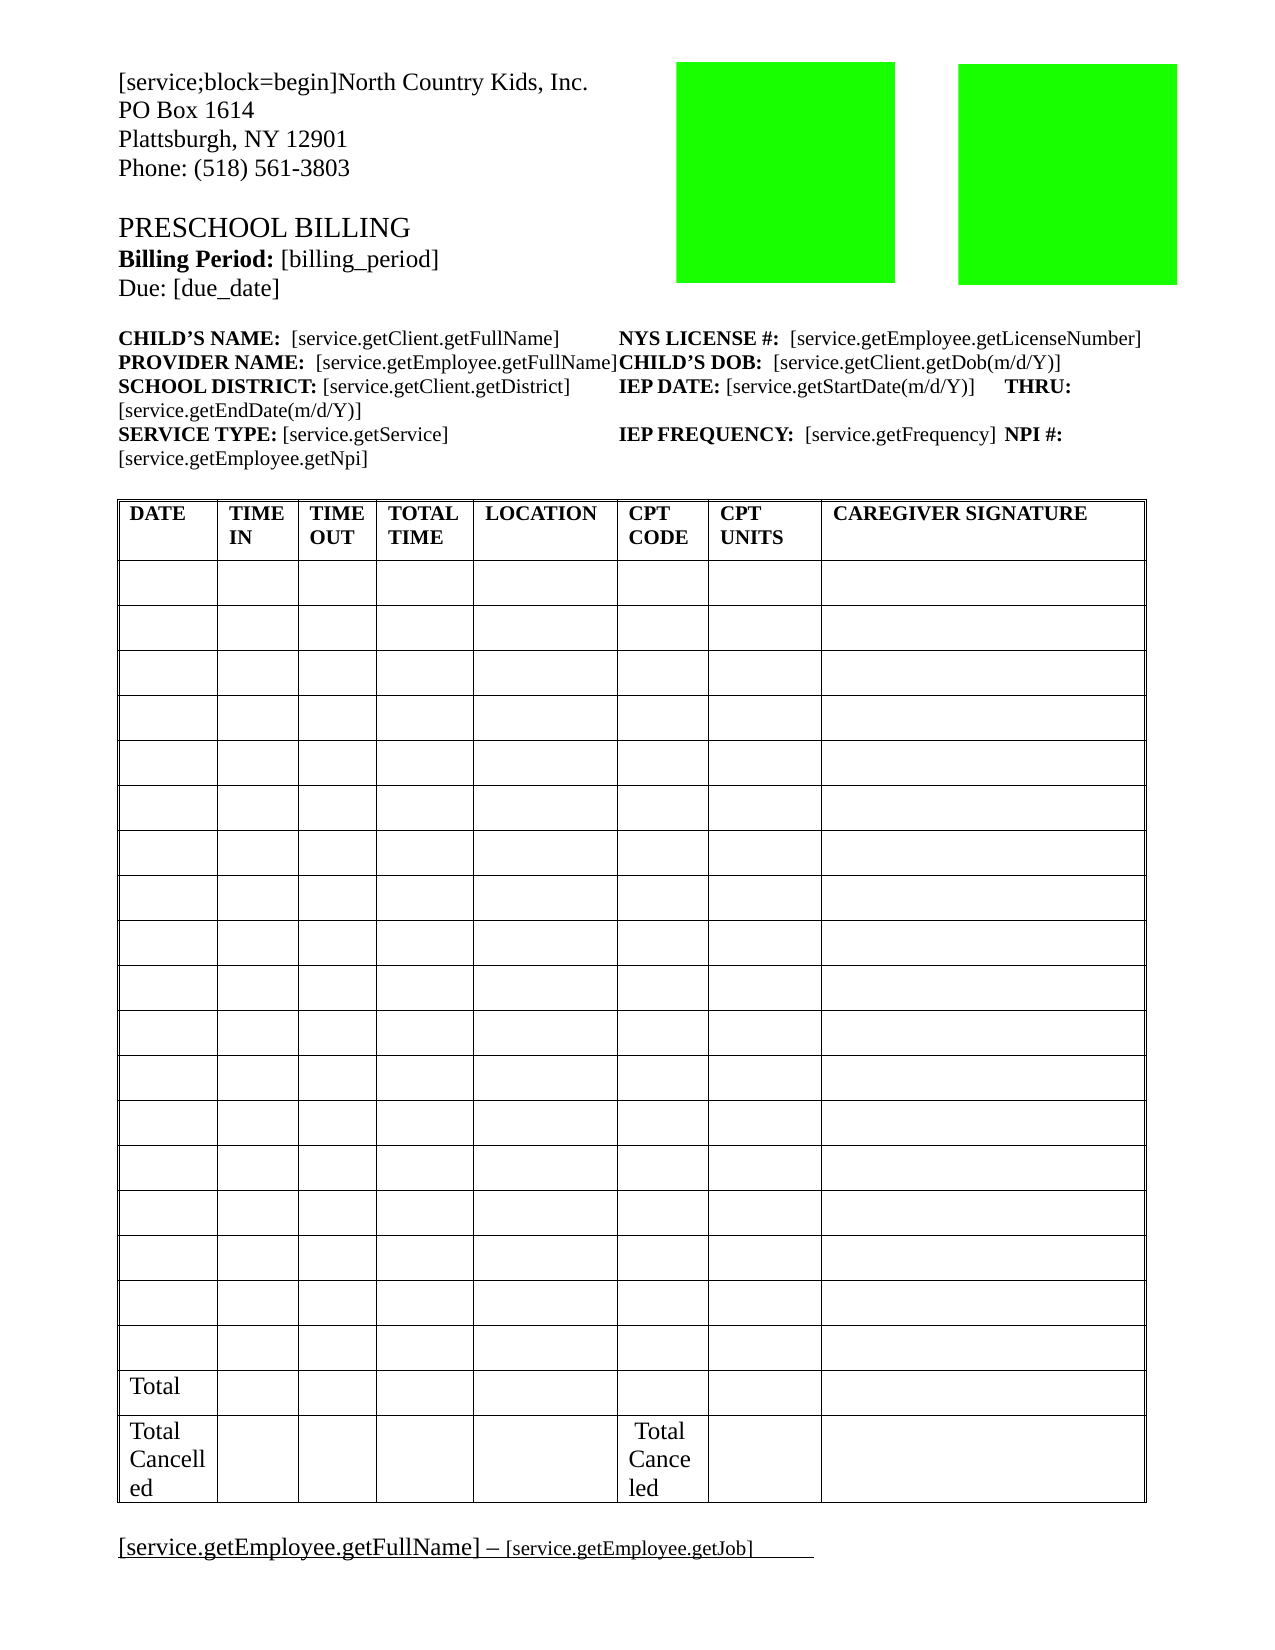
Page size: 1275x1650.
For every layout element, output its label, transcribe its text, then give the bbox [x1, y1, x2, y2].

table_cell [120, 1236, 217, 1280]
table_cell [618, 1326, 708, 1370]
table_cell [618, 876, 708, 920]
table_cell [218, 741, 298, 785]
table_cell Total Cancelled [120, 1416, 217, 1502]
table_cell [377, 1326, 473, 1370]
text PROVIDER NAME: [service.getEmployee.getFullName] CHILD’S DOB: [service.getClient.getDob(m/d/Y)] [118, 350, 1157, 374]
table_cell [474, 786, 617, 830]
table_cell [218, 1056, 298, 1100]
table_cell [377, 1146, 473, 1190]
table_cell [299, 696, 376, 740]
text SERVICE TYPE: [service.getService] IEP FREQUENCY: [service.getFrequency] NPI #: [service.getEmployee.getNpi] [118, 422, 1157, 470]
table_cell [377, 561, 473, 605]
table_cell [377, 1011, 473, 1055]
table_header LOCATION [474, 502, 617, 560]
table_cell [822, 1416, 1144, 1502]
table_cell [377, 651, 473, 695]
table_cell [299, 1101, 376, 1145]
table_cell [474, 831, 617, 875]
table_cell [218, 876, 298, 920]
table_cell [618, 651, 708, 695]
table_cell [474, 741, 617, 785]
table_cell [377, 966, 473, 1010]
table_cell [377, 1101, 473, 1145]
table_cell [299, 651, 376, 695]
table_cell [474, 1281, 617, 1325]
table_cell [377, 876, 473, 920]
table_cell [709, 1236, 821, 1280]
table_cell [618, 606, 708, 650]
table_cell [822, 1011, 1144, 1055]
table_cell [218, 561, 298, 605]
table_cell [709, 876, 821, 920]
table_cell [709, 1101, 821, 1145]
table_cell [120, 876, 217, 920]
table_cell [474, 1011, 617, 1055]
table_cell [474, 966, 617, 1010]
table_cell [709, 696, 821, 740]
text [895, 124, 958, 153]
table_cell [218, 1416, 298, 1502]
table_cell [822, 1101, 1144, 1145]
table_cell [120, 966, 217, 1010]
table_cell [218, 1101, 298, 1145]
text PO Box 1614 [118, 96, 676, 124]
table_header DATE [120, 502, 217, 560]
table_cell [120, 1056, 217, 1100]
table_cell [218, 1326, 298, 1370]
table_cell [120, 831, 217, 875]
table_header CPT CODE [618, 502, 708, 560]
table_cell [218, 966, 298, 1010]
table_header TIME IN [218, 502, 298, 560]
table_cell [618, 561, 708, 605]
table_cell [299, 1236, 376, 1280]
table_cell [299, 876, 376, 920]
text [service;block=begin]North Country Kids, Inc. [118, 67, 676, 96]
table_cell [618, 966, 708, 1010]
table_cell [822, 1056, 1144, 1100]
text CHILD’S NAME: [service.getClient.getFullName] NYS LICENSE #: [service.getEmployee.getLicenseNumber] [118, 326, 1157, 350]
table_cell [120, 651, 217, 695]
table_cell [474, 1236, 617, 1280]
table_cell [299, 1146, 376, 1190]
table_cell [218, 1281, 298, 1325]
table_cell [377, 1281, 473, 1325]
table_cell [120, 606, 217, 650]
table_cell [218, 1236, 298, 1280]
table_cell [822, 651, 1144, 695]
table_cell [299, 786, 376, 830]
table_cell [218, 1146, 298, 1190]
table_cell [474, 561, 617, 605]
table_cell [822, 1146, 1144, 1190]
table_cell [299, 1281, 376, 1325]
table_cell [709, 1416, 821, 1502]
table_cell [218, 606, 298, 650]
table_cell [709, 921, 821, 965]
table_cell [474, 1056, 617, 1100]
table_cell [299, 1371, 376, 1415]
table_cell [120, 561, 217, 605]
table_cell [218, 1371, 298, 1415]
table_cell [120, 696, 217, 740]
table_cell [299, 741, 376, 785]
table_cell [377, 606, 473, 650]
table_cell [618, 1011, 708, 1055]
table_cell [218, 1011, 298, 1055]
table_cell [120, 1326, 217, 1370]
table_cell Total [120, 1371, 217, 1415]
table_cell [474, 1146, 617, 1190]
table_cell [618, 1191, 708, 1235]
text Phone: (518) 561-3803 [118, 153, 676, 182]
table_cell [709, 651, 821, 695]
table_cell [299, 1326, 376, 1370]
table_cell [822, 561, 1144, 605]
table_cell [377, 741, 473, 785]
table_cell [299, 831, 376, 875]
table_cell [218, 1191, 298, 1235]
table_cell [218, 696, 298, 740]
table_cell [709, 786, 821, 830]
table_cell [120, 741, 217, 785]
text SCHOOL DISTRICT: [service.getClient.getDistrict] IEP DATE: [service.getStartDate(m/d/Y)] THRU: [service.getEndDate(m/d/Y)] [118, 374, 1157, 422]
table_cell [709, 1011, 821, 1055]
table_cell [618, 741, 708, 785]
table_cell [618, 1146, 708, 1190]
text [895, 96, 958, 124]
table_cell [822, 1191, 1144, 1235]
text Due: [due_date] [118, 273, 1157, 302]
table_cell [299, 921, 376, 965]
table_cell [120, 1281, 217, 1325]
table_cell [822, 831, 1144, 875]
table_cell [474, 1101, 617, 1145]
table_cell [618, 921, 708, 965]
table_cell [377, 1416, 473, 1502]
table_cell [474, 1371, 617, 1415]
table_cell [377, 1191, 473, 1235]
text [895, 153, 958, 182]
table_cell [120, 1011, 217, 1055]
table_cell [299, 606, 376, 650]
table_cell [618, 696, 708, 740]
table_cell [377, 1371, 473, 1415]
table_cell [299, 1416, 376, 1502]
table_cell [474, 1326, 617, 1370]
table_cell [709, 966, 821, 1010]
table_cell [120, 1101, 217, 1145]
table_cell [218, 921, 298, 965]
table_cell [120, 921, 217, 965]
table_cell [822, 696, 1144, 740]
table_cell [822, 966, 1144, 1010]
text [895, 244, 958, 273]
table_cell [822, 741, 1144, 785]
table_cell [474, 1191, 617, 1235]
text [895, 67, 958, 96]
table_cell [218, 651, 298, 695]
table_cell [618, 1371, 708, 1415]
text [service.getEmployee.getFullName] – [service.getEmployee.getJob] [118, 1532, 1157, 1561]
table_cell [709, 1371, 821, 1415]
table_cell [709, 1191, 821, 1235]
table_cell [120, 1191, 217, 1235]
table_cell [299, 1056, 376, 1100]
table_cell [822, 1326, 1144, 1370]
table_cell [618, 1281, 708, 1325]
table_cell [709, 606, 821, 650]
table_cell [474, 606, 617, 650]
picture [676, 62, 895, 283]
table_cell [299, 1191, 376, 1235]
table_cell [377, 1056, 473, 1100]
text Plattsburgh, NY 12901 [118, 124, 676, 153]
table_cell [120, 1146, 217, 1190]
table_cell [299, 561, 376, 605]
table_cell [618, 1236, 708, 1280]
text Billing Period: [billing_period] [118, 244, 676, 273]
table_cell [709, 1056, 821, 1100]
table_cell [377, 786, 473, 830]
text [895, 211, 958, 244]
table_cell [218, 786, 298, 830]
table_cell [709, 831, 821, 875]
table_cell [618, 1101, 708, 1145]
table_header TOTAL TIME [377, 502, 473, 560]
table_cell [709, 1326, 821, 1370]
table_cell [299, 966, 376, 1010]
table_cell [709, 1281, 821, 1325]
table_cell [377, 696, 473, 740]
table_cell Total Canceled [618, 1416, 708, 1502]
table_cell [474, 921, 617, 965]
table_cell [474, 876, 617, 920]
table_cell [474, 1416, 617, 1502]
table_cell [618, 786, 708, 830]
table_cell [822, 1371, 1144, 1415]
table_cell [822, 1236, 1144, 1280]
picture [958, 64, 1178, 285]
table_cell [822, 921, 1144, 965]
table_cell [618, 1056, 708, 1100]
table_cell [299, 1011, 376, 1055]
table_cell [377, 921, 473, 965]
table_header CPT UNITS [709, 502, 821, 560]
table_cell [822, 786, 1144, 830]
table_cell [474, 696, 617, 740]
table_cell [218, 831, 298, 875]
table_cell [709, 561, 821, 605]
table_header CAREGIVER SIGNATURE [822, 502, 1144, 560]
table_cell [822, 876, 1144, 920]
table_cell [377, 1236, 473, 1280]
table_header TIME OUT [299, 502, 376, 560]
table_cell [822, 1281, 1144, 1325]
table_cell [120, 786, 217, 830]
table_cell [709, 741, 821, 785]
text PRESCHOOL BILLING [118, 211, 676, 244]
table_cell [618, 831, 708, 875]
table_cell [822, 606, 1144, 650]
table_cell [474, 651, 617, 695]
table_cell [709, 1146, 821, 1190]
table_cell [377, 831, 473, 875]
